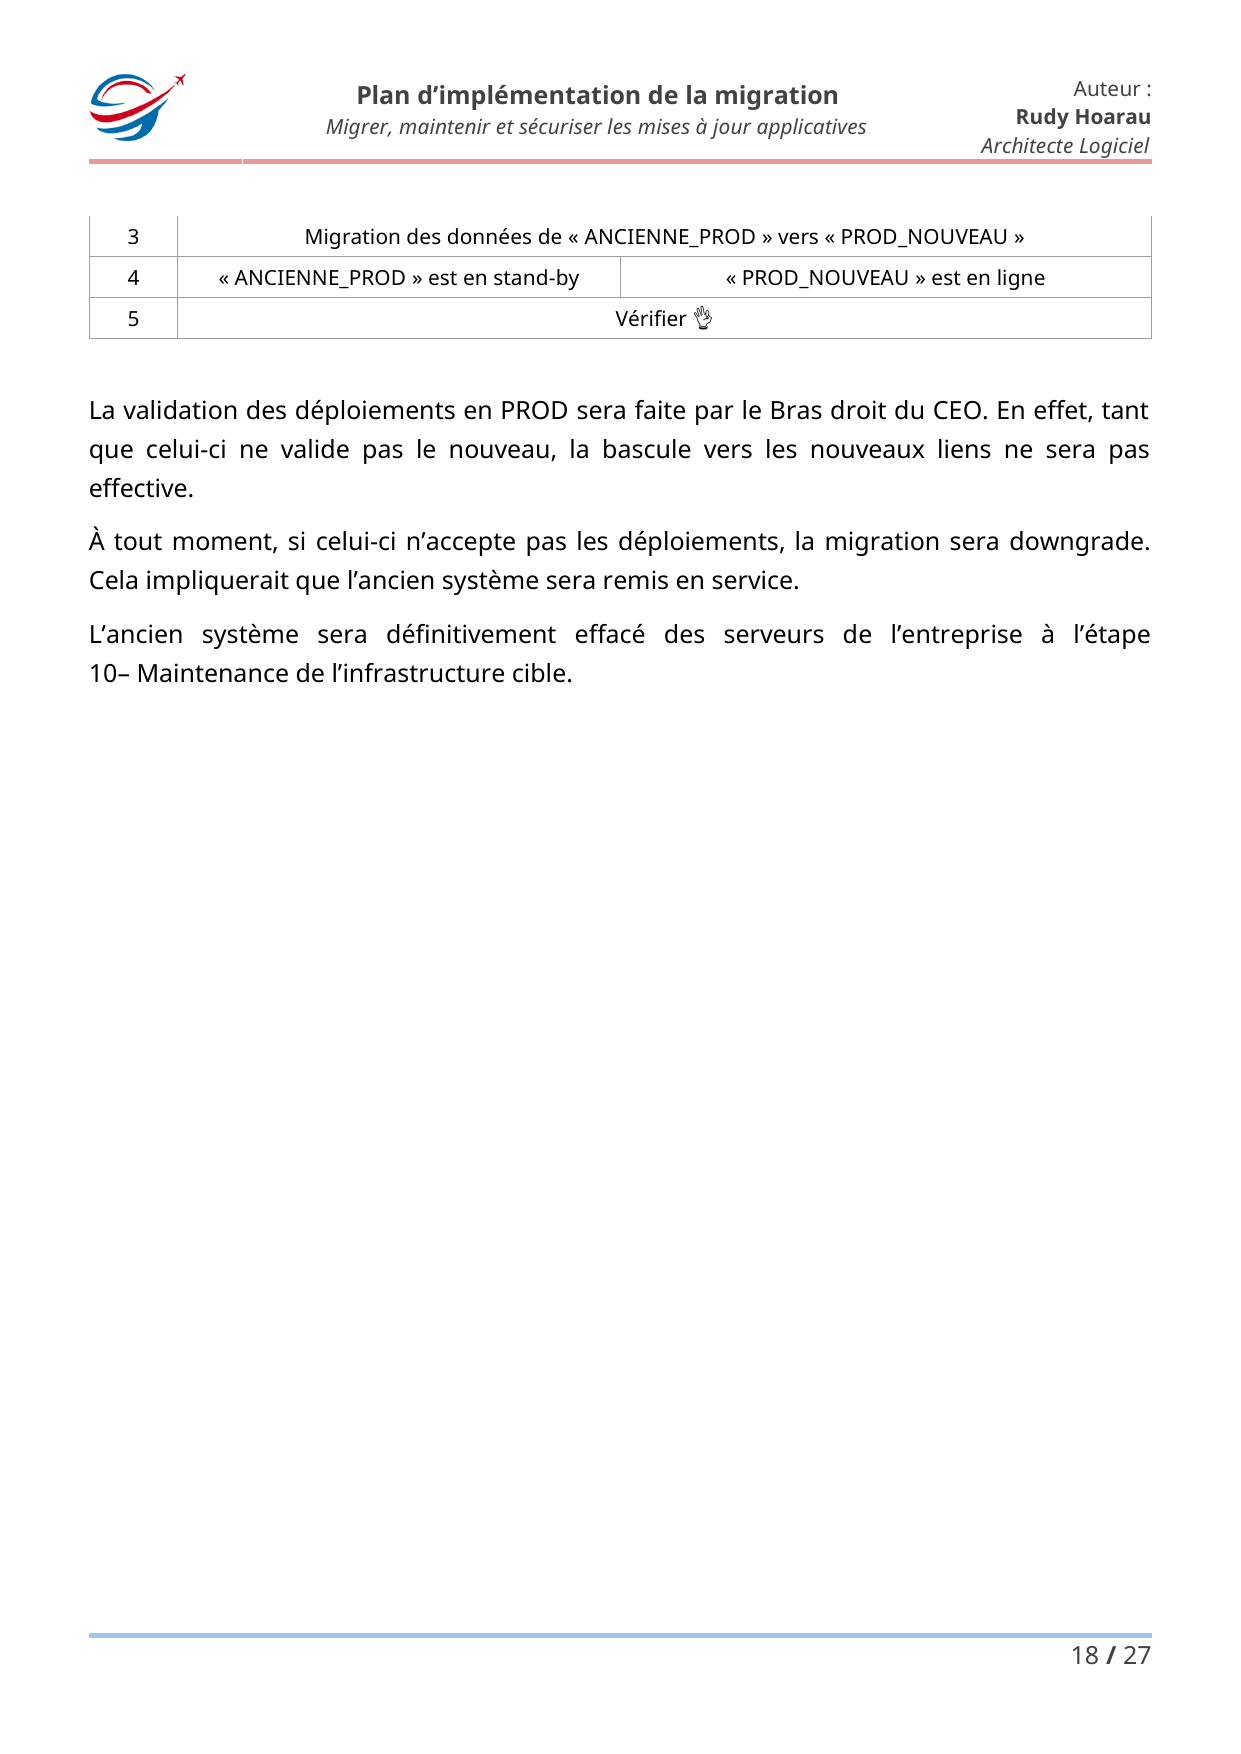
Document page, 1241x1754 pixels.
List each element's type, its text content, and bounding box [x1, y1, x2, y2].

text L’ancien système sera définitivement effacé des serveurs de l’entreprise à l’étape 10– Maintenance de l’infrastructure cible. [88, 617, 1152, 690]
table_cell Migration des données de « ANCIENNE_PROD » vers « PROD_NOUVEAU » [178, 216, 1151, 256]
table_cell Vérifier 👌 [178, 298, 1151, 338]
table_cell « PROD_NOUVEAU » est en ligne [621, 257, 1151, 297]
table_cell 5 [90, 298, 177, 338]
text La validation des déploiements en PROD sera faite par le Bras droit du CEO. En effet, tant que celui-ci ne valide pas le nouveau, la bascule vers les nouveaux liens ne sera pas effective. [88, 393, 1152, 505]
table_cell « ANCIENNE_PROD » est en stand-by [178, 257, 620, 297]
text À tout moment, si celui-ci n’accepte pas les déploiements, la migration sera downgrade. Cela impliquerait que l’ancien système sera remis en service. [88, 524, 1152, 597]
table_cell 4 [90, 257, 177, 297]
picture [88, 70, 188, 148]
table_cell 3 [90, 216, 177, 256]
